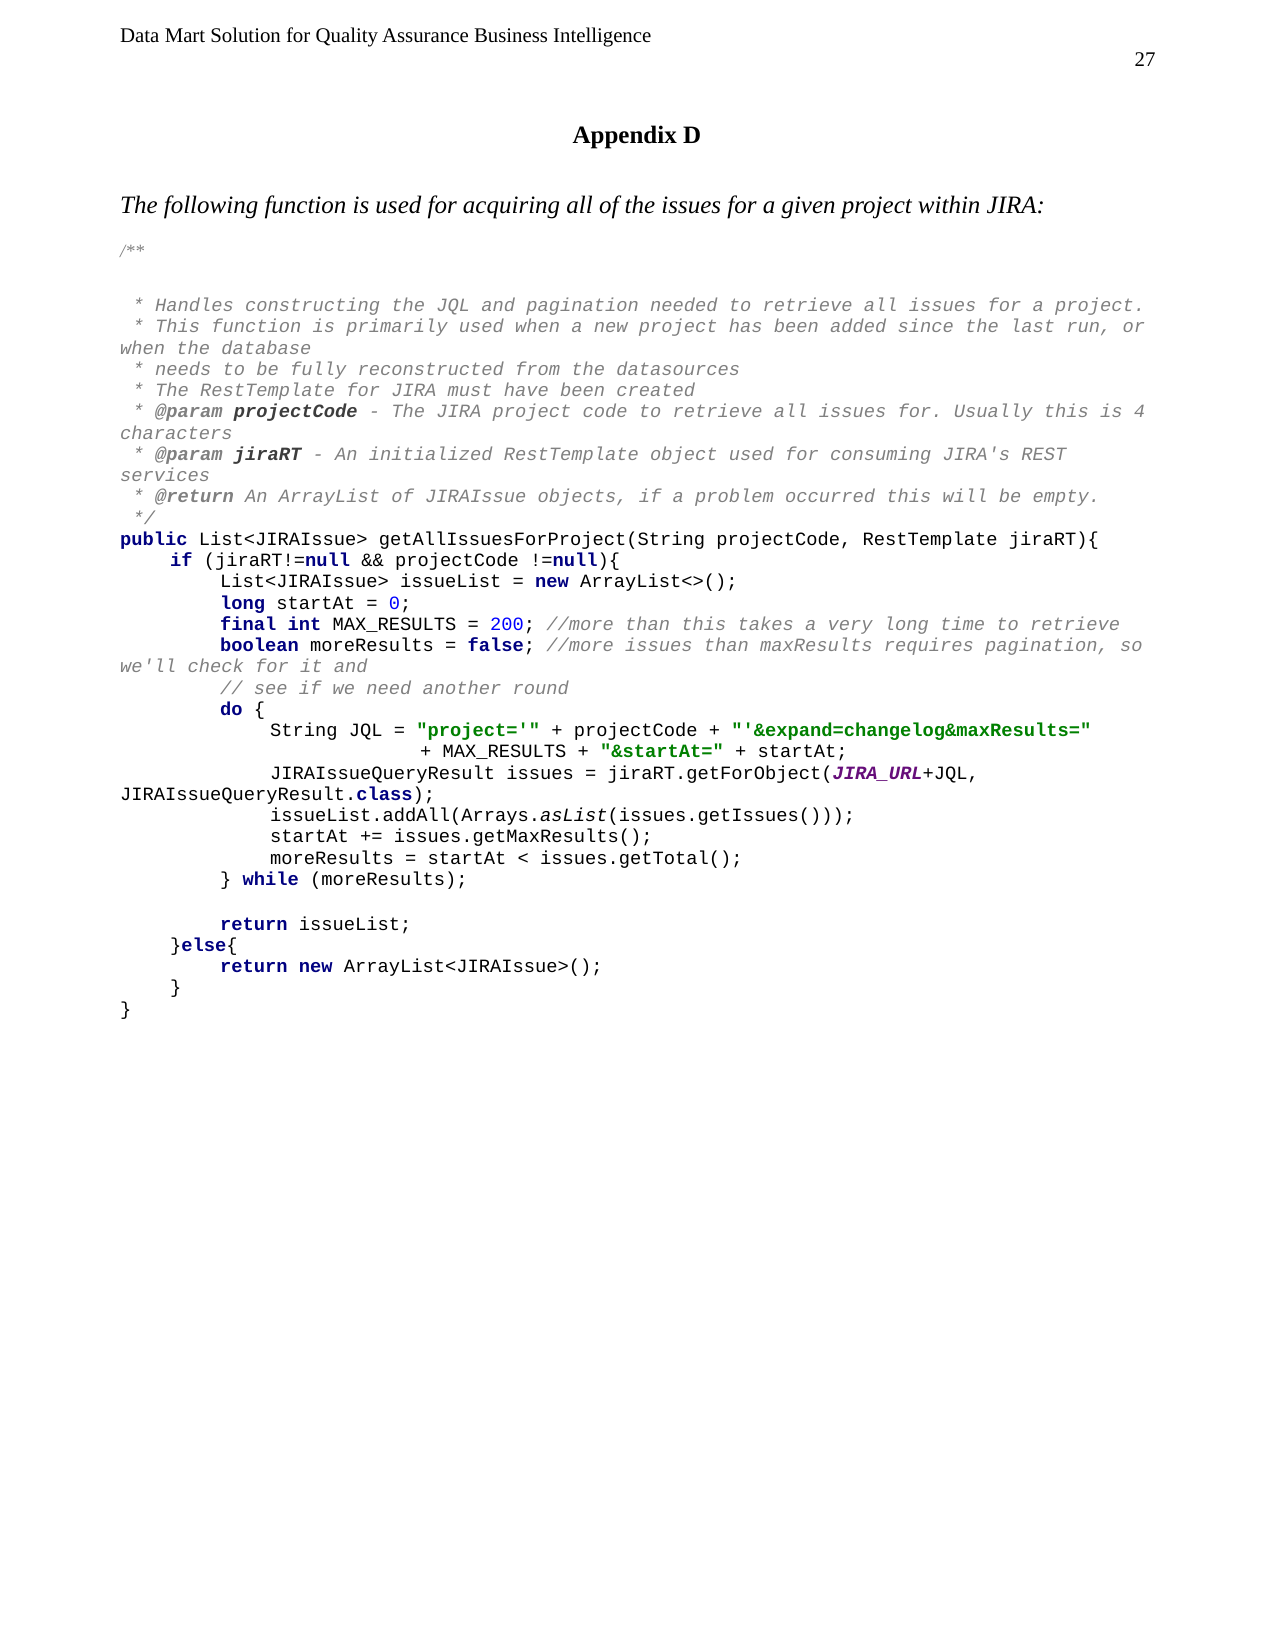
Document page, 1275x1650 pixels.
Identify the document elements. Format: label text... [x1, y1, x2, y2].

text startAt += issues.getMaxResults(); [120, 827, 1155, 848]
text final int MAX_RESULTS = 200; //more than this takes a very long time to retrieve [120, 615, 1155, 636]
text * needs to be fully reconstructed from the datasources [120, 360, 1155, 381]
text } while (moreResults); [120, 870, 1155, 891]
text List<JIRAIssue> issueList = new ArrayList<>(); [120, 572, 1155, 593]
text String JQL = "project='" + projectCode + "'&expand=changelog&maxResults=" [120, 721, 1155, 742]
text * The RestTemplate for JIRA must have been created [120, 381, 1155, 402]
text * @param projectCode - The JIRA project code to retrieve all issues for. Usually this is 4 characters [120, 402, 1155, 445]
text */ [120, 508, 1155, 530]
text // see if we need another round [120, 678, 1155, 700]
text } [120, 999, 1155, 1021]
text } [120, 978, 1155, 999]
text public List<JIRAIssue> getAllIssuesForProject(String projectCode, RestTemplate jiraRT){ [120, 530, 1155, 551]
text if (jiraRT!=null && projectCode !=null){ [120, 551, 1155, 572]
text return issueList; [120, 914, 1155, 936]
text * Handles constructing the JQL and pagination needed to retrieve all issues for a project. [120, 296, 1155, 317]
text moreResults = startAt < issues.getTotal(); [120, 848, 1155, 870]
text + MAX_RESULTS + "&startAt=" + startAt; [120, 742, 1155, 763]
text The following function is used for acquiring all of the issues for a given project within JIRA: /** [120, 190, 1153, 262]
text issueList.addAll(Arrays.asList(issues.getIssues())); [120, 806, 1155, 827]
text }else{ [120, 936, 1155, 957]
text * @return An ArrayList of JIRAIssue objects, if a problem occurred this will be empty. [120, 487, 1155, 508]
text return new ArrayList<JIRAIssue>(); [120, 957, 1155, 978]
text do { [120, 700, 1155, 721]
text long startAt = 0; [120, 593, 1155, 615]
text boolean moreResults = false; //more issues than maxResults requires pagination, so we'll check for it and [120, 636, 1155, 678]
text JIRAIssueQueryResult issues = jiraRT.getForObject(JIRA_URL+JQL, JIRAIssueQueryResult.class); [120, 763, 1155, 806]
text Appendix D [120, 120, 1153, 149]
text * This function is primarily used when a new project has been added since the last run, or when the database [120, 317, 1155, 360]
text * @param jiraRT - An initialized RestTemplate object used for consuming JIRA's REST services [120, 445, 1155, 487]
